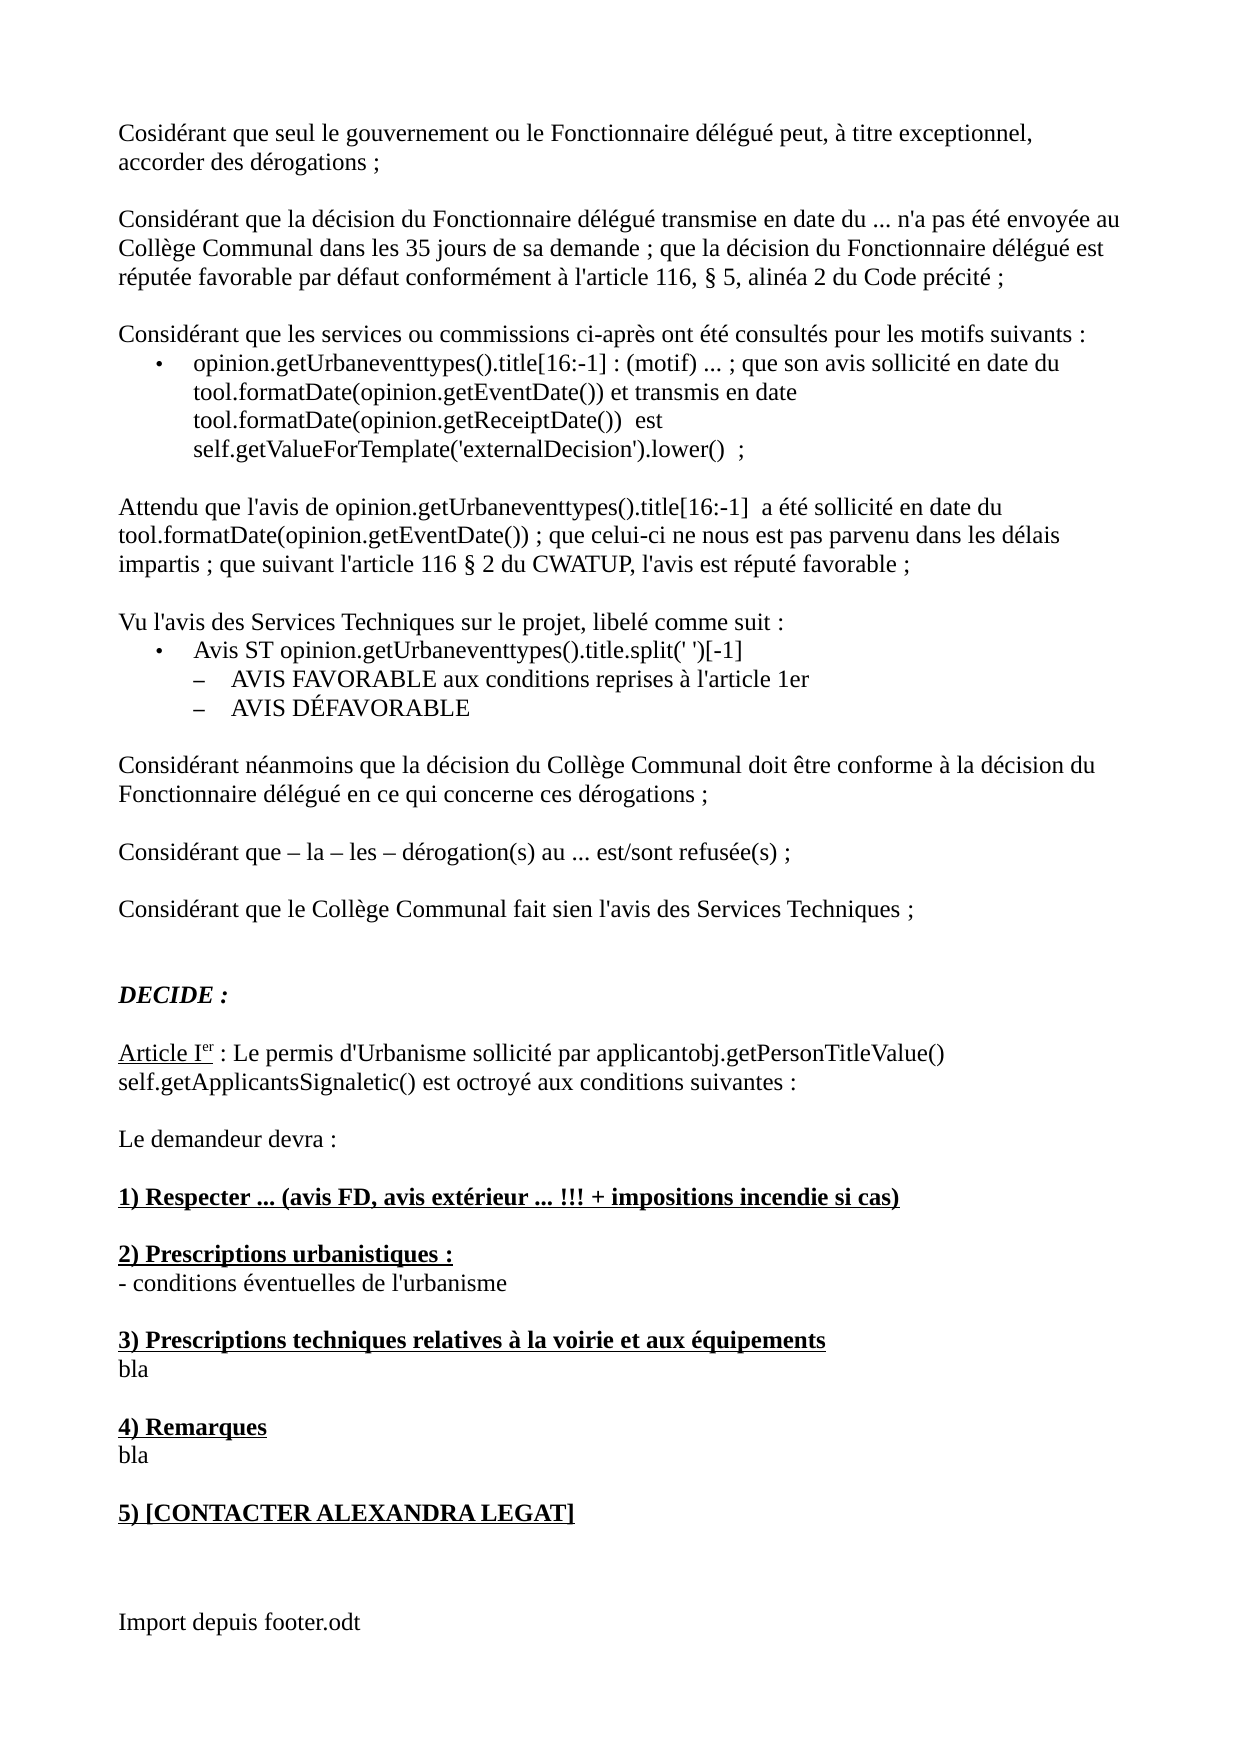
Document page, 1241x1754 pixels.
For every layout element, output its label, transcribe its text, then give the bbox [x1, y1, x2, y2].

text Considérant que le Collège Communal fait sien l'avis des Services Techniques ; [118, 894, 1122, 923]
text Cosidérant que seul le gouvernement ou le Fonctionnaire délégué peut, à titre exceptionnel, accorder des dérogations ; [118, 118, 1122, 176]
text Attendu que l'avis de opinion.getUrbaneventtypes().title[16:-1] a été sollicité en date du tool.formatDate(opinion.getEventDate()) ; que celui-ci ne nous est pas parvenu dans les délais impartis ; que suivant l'article 116 § 2 du CWATUP, l'avis est réputé favorable ; [118, 492, 1122, 578]
title 2) Prescriptions urbanistiques : [118, 1239, 1122, 1268]
title 4) Remarques [118, 1412, 1122, 1441]
text Article Ier : Le permis d'Urbanisme sollicité par applicantobj.getPersonTitleValue() self.getApplicantsSignaletic() est octroyé aux conditions suivantes : [118, 1038, 1122, 1096]
text bla [118, 1354, 1122, 1383]
text Le demandeur devra : [118, 1124, 1122, 1153]
text - conditions éventuelles de l'urbanisme [118, 1268, 1122, 1297]
text bla [118, 1441, 1122, 1469]
title 5) [CONTACTER ALEXANDRA LEGAT] [118, 1498, 1122, 1527]
text Considérant que – la – les – dérogation(s) au ... est/sont refusée(s) ; [118, 837, 1122, 866]
text Considérant néanmoins que la décision du Collège Communal doit être conforme à la décision du Fonctionnaire délégué en ce qui concerne ces dérogations ; [118, 751, 1122, 808]
list Avis ST opinion.getUrbaneventtypes().title.split(' ')[-1] [156, 636, 1122, 664]
title 1) Respecter ... (avis FD, avis extérieur ... !!! + impositions incendie si cas) [118, 1182, 1122, 1211]
text Considérant que les services ou commissions ci-après ont été consultés pour les motifs suivants : [118, 319, 1122, 348]
list AVIS FAVORABLE aux conditions reprises à l'article 1er [193, 664, 1122, 693]
list opinion.getUrbaneventtypes().title[16:-1] : (motif) ... ; que son avis sollicité en date du tool.formatDate(opinion.getEventDate()) et transmis en date tool.formatDate(opinion.getReceiptDate()) est self.getValueForTemplate('externalDecision').lower() ; [156, 348, 1122, 463]
list AVIS DÉFAVORABLE [193, 693, 1122, 722]
text DECIDE : [118, 981, 1122, 1009]
text Considérant que la décision du Fonctionnaire délégué transmise en date du ... n'a pas été envoyée au Collège Communal dans les 35 jours de sa demande ; que la décision du Fonctionnaire délégué est réputée favorable par défaut conformément à l'article 116, § 5, alinéa 2 du Code précité ; [118, 204, 1122, 319]
text Vu l'avis des Services Techniques sur le projet, libelé comme suit : [118, 607, 1122, 636]
title 3) Prescriptions techniques relatives à la voirie et aux équipements [118, 1326, 1122, 1354]
